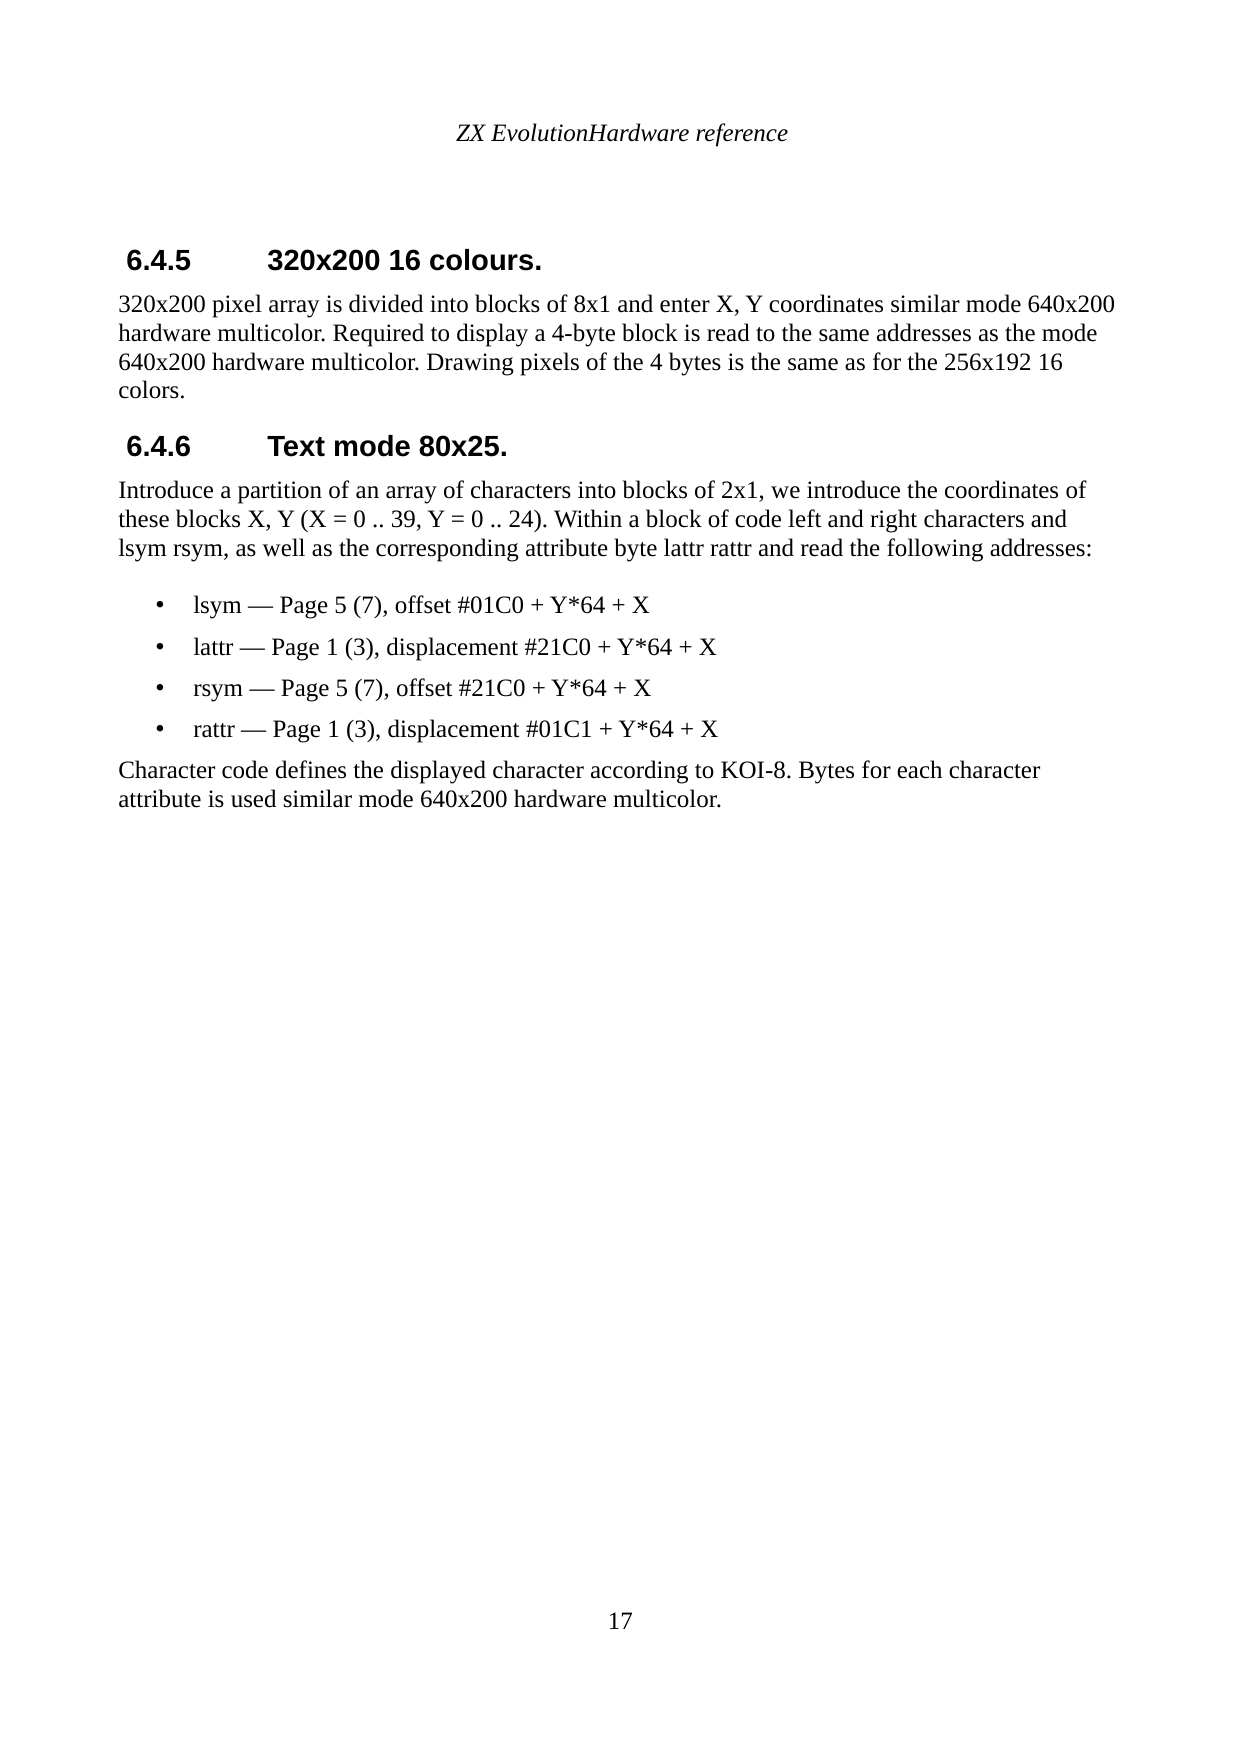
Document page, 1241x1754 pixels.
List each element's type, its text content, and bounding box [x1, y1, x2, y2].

subtitle 320x200 16 colours. [118, 243, 1122, 277]
list rsym — Page 5 (7), offset #21C0 + Y*64 + X [156, 673, 1122, 702]
list lattr — Page 1 (3), displacement #21C0 + Y*64 + X [156, 632, 1122, 660]
list rattr — Page 1 (3), displacement #01C1 + Y*64 + X [156, 714, 1122, 743]
list lsym — Page 5 (7), offset #01C0 + Y*64 + X [156, 590, 1122, 619]
subtitle Text mode 80x25. [118, 429, 1122, 463]
text Character code defines the displayed character according to KOI-8. Bytes for each character attribute is used similar mode 640x200 hardware multicolor. [118, 755, 1122, 813]
text Introduce a partition of an array of characters into blocks of 2x1, we introduce the coordinates of these blocks X, Y (X = 0 .. 39, Y = 0 .. 24). Within a block of code left and right characters and lsym rsym, as well as the corresponding attribute byte lattr rattr and read the following addresses: [118, 475, 1122, 562]
text 320x200 pixel array is divided into blocks of 8x1 and enter X, Y coordinates similar mode 640x200 hardware multicolor. Required to display a 4-byte block is read to the same addresses as the mode 640x200 hardware multicolor. Drawing pixels of the 4 bytes is the same as for the 256x192 16 colors. [118, 289, 1122, 404]
